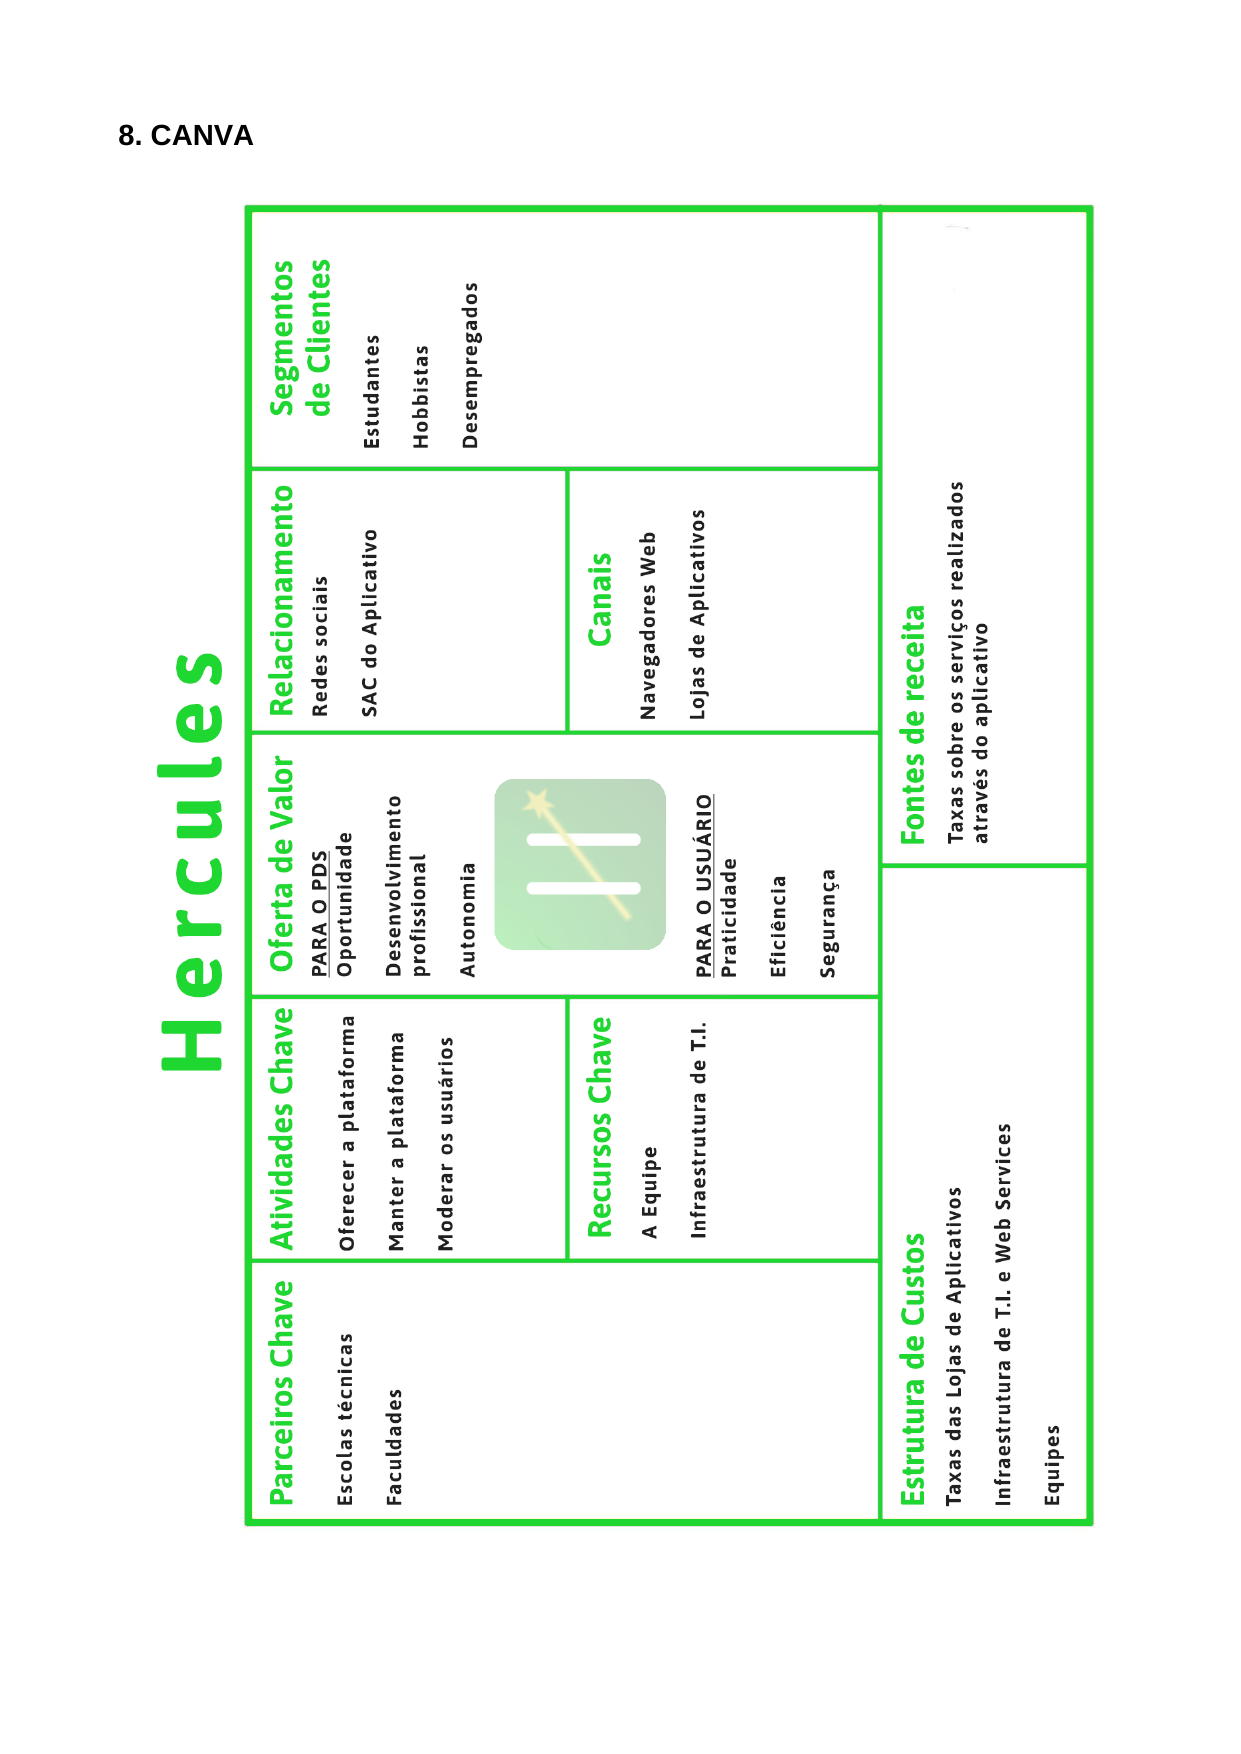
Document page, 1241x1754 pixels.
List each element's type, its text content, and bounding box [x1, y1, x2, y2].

subtitle 8. CANVA [118, 118, 1122, 152]
picture [141, 195, 1099, 1533]
